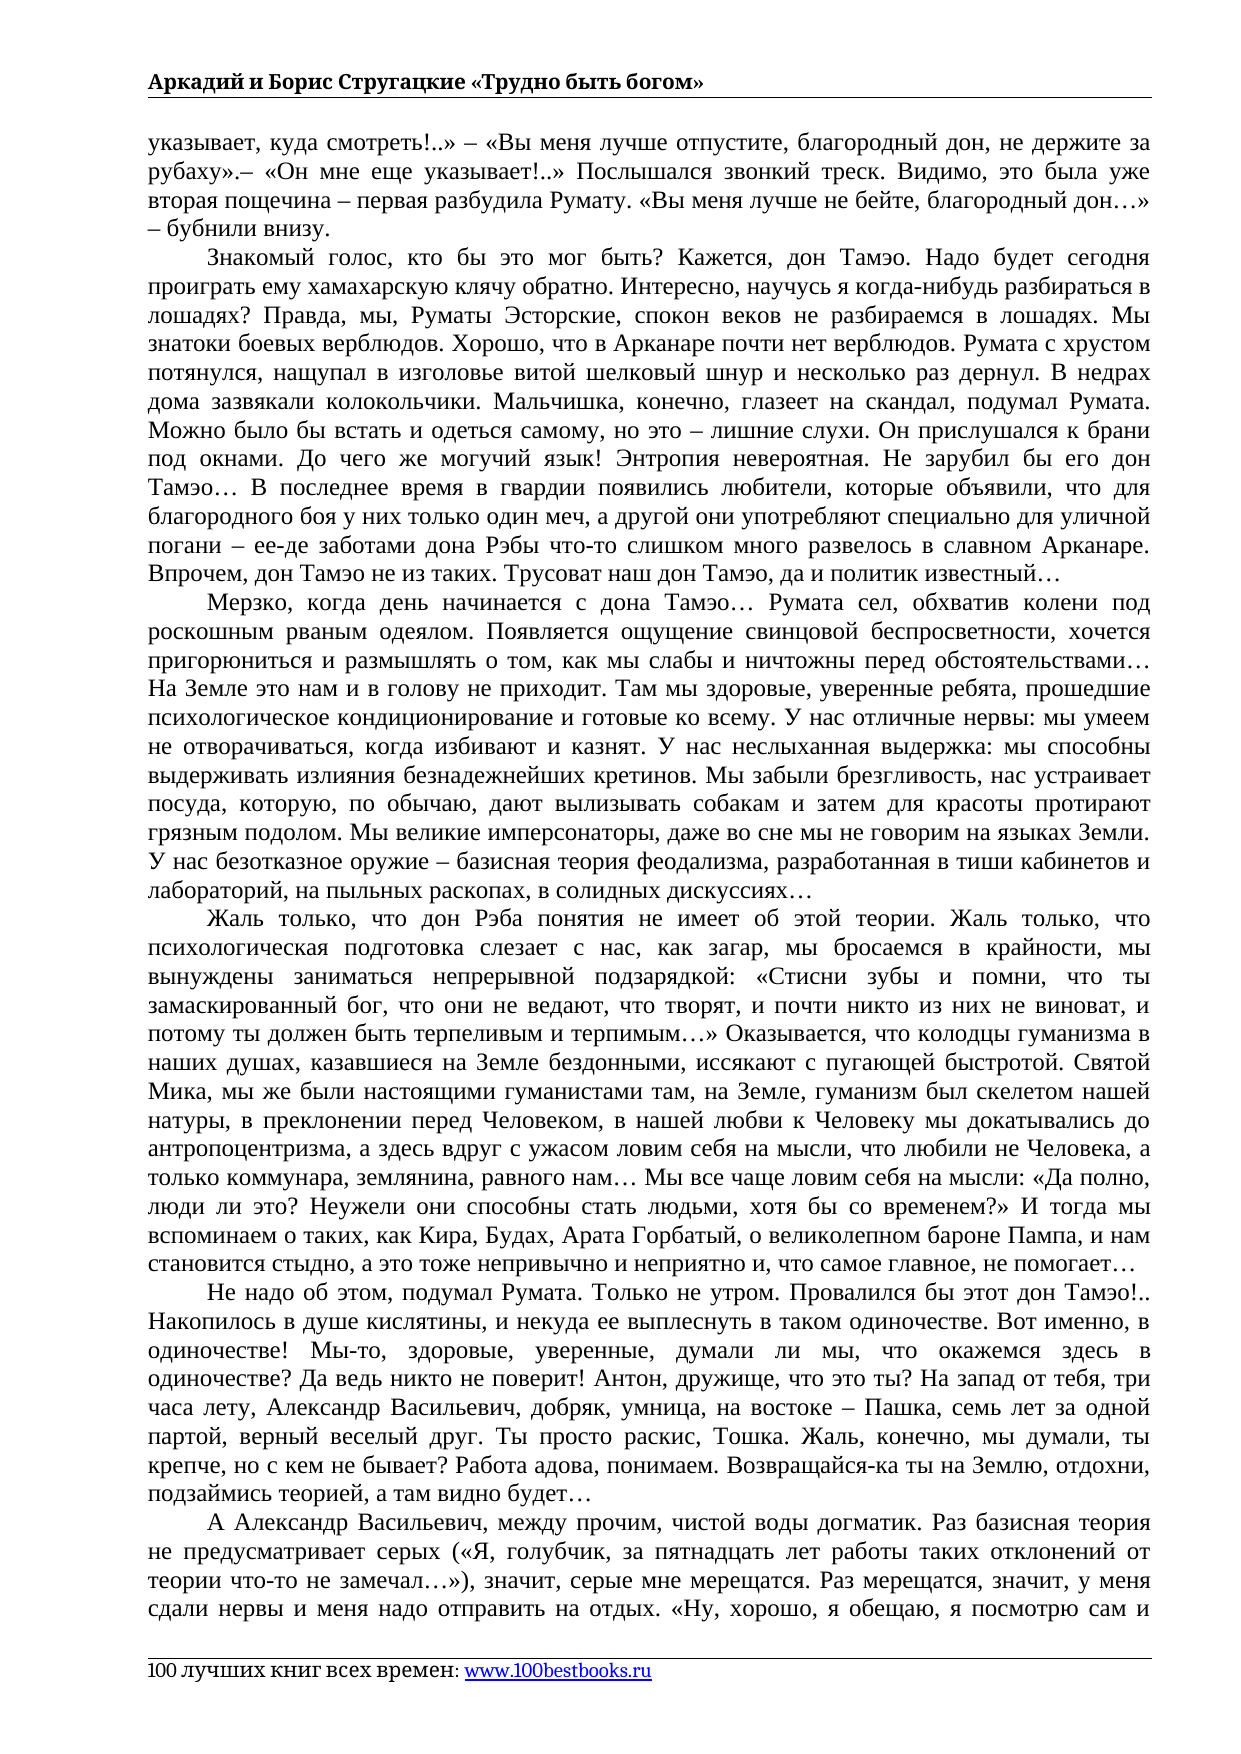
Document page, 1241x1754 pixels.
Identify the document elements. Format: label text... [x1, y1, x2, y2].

text Не надо об этом, подумал Румата. Только не утром. Провалился бы этот дон Тамэо!.. Накопилось в душе кислятины, и некуда ее выплеснуть в таком одиночестве. Вот именно, в одиночестве! Мы-то, здоровые, уверенные, думали ли мы, что окажемся здесь в одиночестве? Да ведь никто не поверит! Антон, дружище, что это ты? На запад от тебя, три часа лету, Александр Васильевич, добряк, умница, на востоке – Пашка, семь лет за одной партой, верный веселый друг. Ты просто раскис, Тошка. Жаль, конечно, мы думали, ты крепче, но с кем не бывает? Работа адова, понимаем. Возвращайся-ка ты на Землю, отдохни, подзаймись теорией, а там видно будет… [148, 1277, 1152, 1507]
text Жаль только, что дон Рэба понятия не имеет об этой теории. Жаль только, что психологическая подготовка слезает с нас, как загар, мы бросаемся в крайности, мы вынуждены заниматься непрерывной подзарядкой: «Стисни зубы и помни, что ты замаскированный бог, что они не ведают, что творят, и почти никто из них не виноват, и потому ты должен быть терпеливым и терпимым…» Оказывается, что колодцы гуманизма в наших душах, казавшиеся на Земле бездонными, иссякают с пугающей быстротой. Святой Мика, мы же были настоящими гуманистами там, на Земле, гуманизм был скелетом нашей натуры, в преклонении перед Человеком, в нашей любви к Человеку мы докатывались до антропоцентризма, а здесь вдруг с ужасом ловим себя на мысли, что любили не Человека, а только коммунара, землянина, равного нам… Мы все чаще ловим себя на мысли: «Да полно, люди ли это? Неужели они способны стать людьми, хотя бы со временем?» И тогда мы вспоминаем о таких, как Кира, Будах, Арата Горбатый, о великолепном бароне Пампа, и нам становится стыдно, а это тоже непривычно и неприятно и, что самое главное, не помогает… [148, 903, 1152, 1277]
text Знакомый голос, кто бы это мог быть? Кажется, дон Тамэо. Надо будет сегодня проиграть ему хамахарскую клячу обратно. Интересно, научусь я когда-нибудь разбираться в лошадях? Правда, мы, Руматы Эсторские, спокон веков не разбираемся в лошадях. Мы знатоки боевых верблюдов. Хорошо, что в Арканаре почти нет верблюдов. Румата с хрустом потянулся, нащупал в изголовье витой шелковый шнур и несколько раз дернул. В недрах дома зазвякали колокольчики. Мальчишка, конечно, глазеет на скандал, подумал Румата. Можно было бы встать и одеться самому, но это – лишние слухи. Он прислушался к брани под окнами. До чего же могучий язык! Энтропия невероятная. Не зарубил бы его дон Тамэо… В последнее время в гвардии появились любители, которые объявили, что для благородного боя у них только один меч, а другой они употребляют специально для уличной погани – ее-де заботами дона Рэбы что-то слишком много развелось в славном Арканаре. Впрочем, дон Тамэо не из таких. Трусоват наш дон Тамэо, да и политик известный… [148, 242, 1152, 587]
text А Александр Васильевич, между прочим, чистой воды догматик. Раз базисная теория не предусматривает серых («Я, голубчик, за пятнадцать лет работы таких отклонений от теории что-то не замечал…»), значит, серые мне мерещатся. Раз мерещатся, значит, у меня сдали нервы и меня надо отправить на отдых. «Ну, хорошо, я обещаю, я посмотрю сам и [148, 1507, 1152, 1622]
text Мерзко, когда день начинается с дона Тамэо… Румата сел, обхватив колени под роскошным рваным одеялом. Появляется ощущение свинцовой беспросветности, хочется пригорюниться и размышлять о том, как мы слабы и ничтожны перед обстоятельствами… На Земле это нам и в голову не приходит. Там мы здоровые, уверенные ребята, прошедшие психологическое кондиционирование и готовые ко всему. У нас отличные нервы: мы умеем не отворачиваться, когда избивают и казнят. У нас неслыханная выдержка: мы способны выдерживать излияния безнадежнейших кретинов. Мы забыли брезгливость, нас устраивает посуда, которую, по обычаю, дают вылизывать собакам и затем для красоты протирают грязным подолом. Мы великие имперсонаторы, даже во сне мы не говорим на языках Земли. У нас безотказное оружие – базисная теория феодализма, разработанная в тиши кабинетов и лабораторий, на пыльных раскопах, в солидных дискуссиях… [148, 587, 1152, 903]
text указывает, куда смотреть!..» – «Вы меня лучше отпустите, благородный дон, не держите за рубаху».– «Он мне еще указывает!..» Послышался звонкий треск. Видимо, это была уже вторая пощечина – первая разбудила Румату. «Вы меня лучше не бейте, благородный дон…» – бубнили внизу. [148, 127, 1152, 242]
